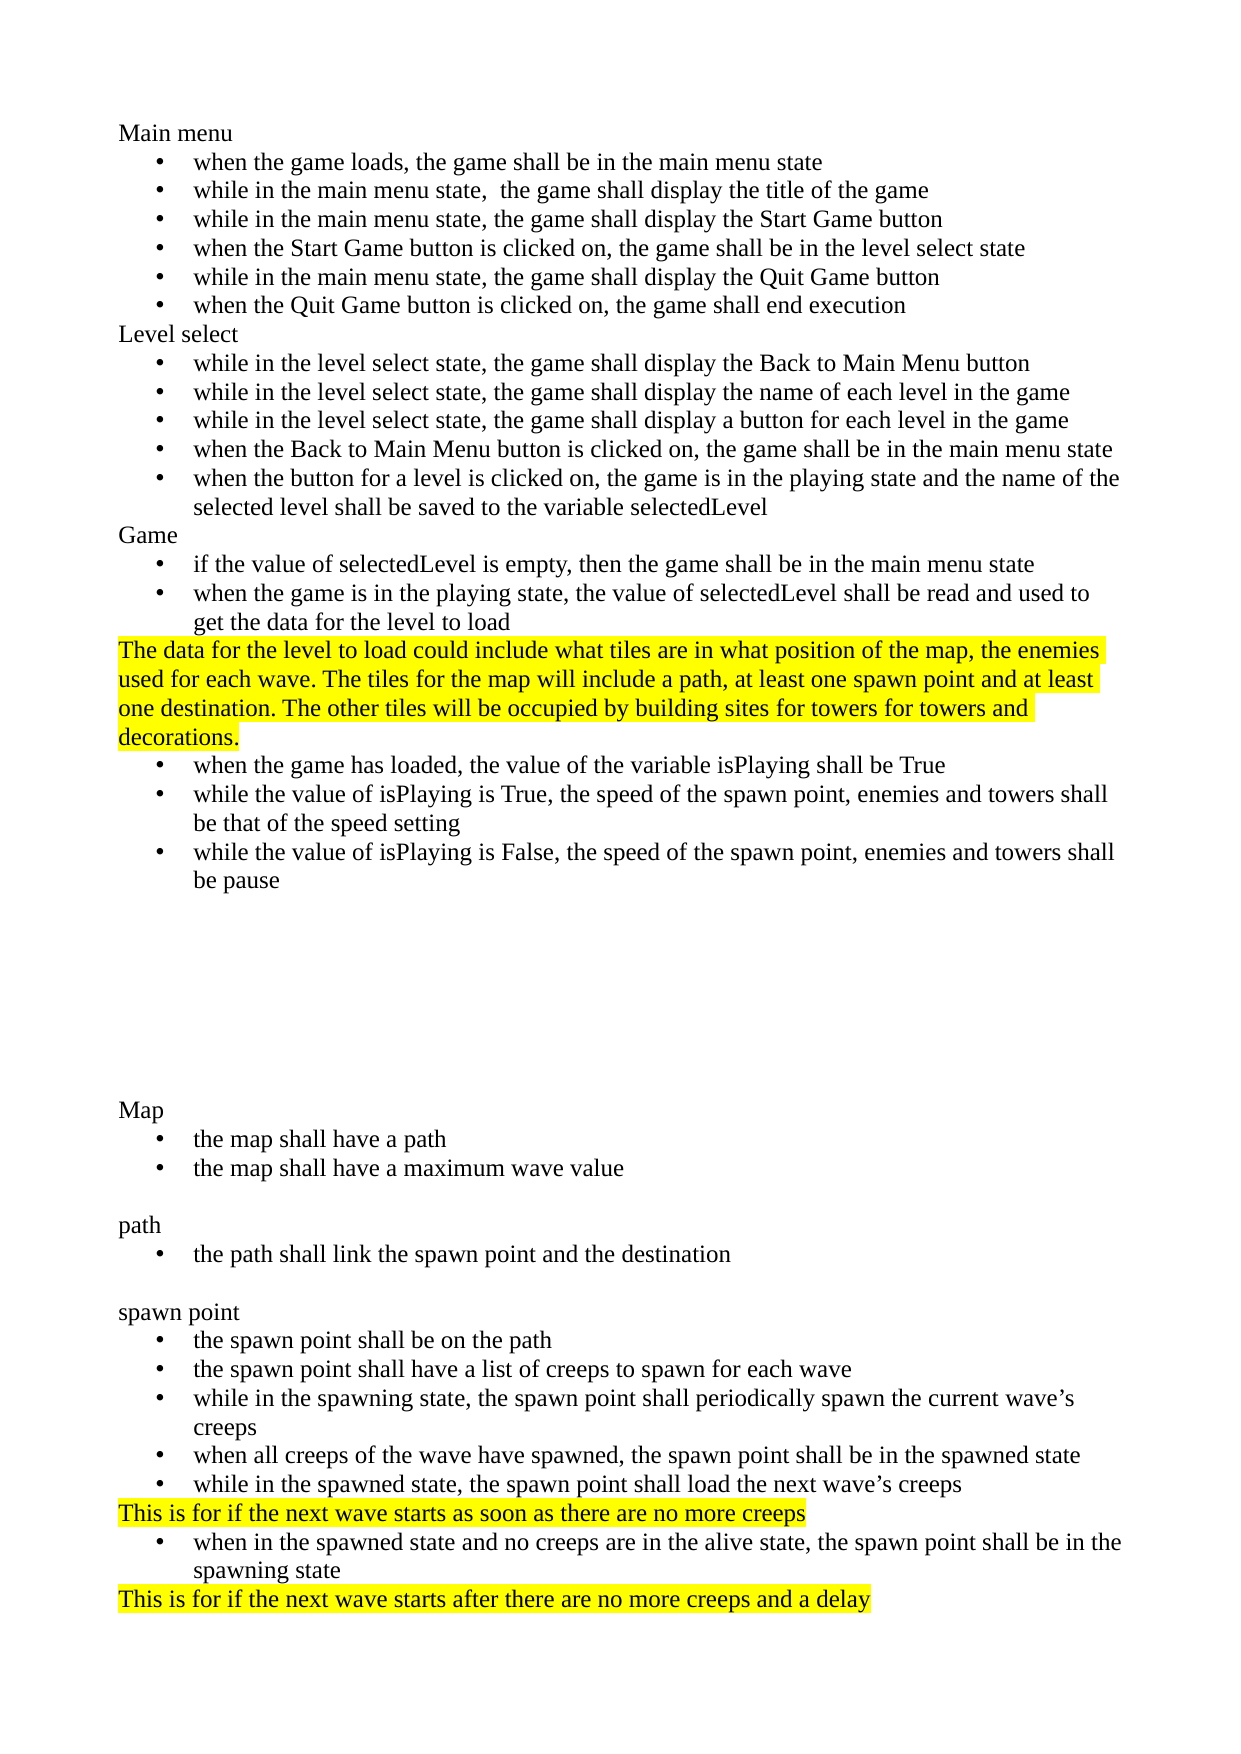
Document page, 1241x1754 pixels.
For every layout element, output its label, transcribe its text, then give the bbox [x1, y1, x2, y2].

list while in the level select state, the game shall display the Back to Main Menu button [156, 348, 1122, 377]
list while in the spawned state, the spawn point shall load the next wave’s creeps [156, 1469, 1122, 1498]
list when the Back to Main Menu button is clicked on, the game shall be in the main menu state [156, 434, 1122, 463]
text Main menu [118, 118, 1122, 147]
list the map shall have a maximum wave value [156, 1153, 1122, 1182]
list when all creeps of the wave have spawned, the spawn point shall be in the spawned state [156, 1441, 1122, 1469]
text Game [118, 521, 1122, 549]
list while the value of isPlaying is False, the speed of the spawn point, enemies and towers shall be pause [156, 837, 1122, 894]
list when the game loads, the game shall be in the main menu state [156, 147, 1122, 176]
list while in the main menu state, the game shall display the title of the game [156, 176, 1122, 204]
list the map shall have a path [156, 1124, 1122, 1153]
list while in the main menu state, the game shall display the Start Game button [156, 204, 1122, 233]
text This is for if the next wave starts after there are no more creeps and a delay [118, 1584, 1122, 1613]
list when the game is in the playing state, the value of selectedLevel shall be read and used to get the data for the level to load [156, 578, 1122, 636]
list when the button for a level is clicked on, the game is in the playing state and the name of the selected level shall be saved to the variable selectedLevel [156, 463, 1122, 521]
text This is for if the next wave starts as soon as there are no more creeps [118, 1498, 1122, 1527]
text Map [118, 1096, 1122, 1124]
list the spawn point shall have a list of creeps to spawn for each wave [156, 1354, 1122, 1383]
list while in the spawning state, the spawn point shall periodically spawn the current wave’s creeps [156, 1383, 1122, 1441]
list the path shall link the spawn point and the destination [156, 1239, 1122, 1268]
text path [118, 1211, 1122, 1239]
text The data for the level to load could include what tiles are in what position of the map, the enemies used for each wave. The tiles for the map will include a path, at least one spawn point and at least one destination. The other tiles will be occupied by building sites for towers for towers and decorations. [118, 636, 1122, 751]
list when the Quit Game button is clicked on, the game shall end execution [156, 291, 1122, 319]
list while the value of isPlaying is True, the speed of the spawn point, enemies and towers shall be that of the speed setting [156, 779, 1122, 837]
list while in the main menu state, the game shall display the Quit Game button [156, 262, 1122, 291]
list when the Start Game button is clicked on, the game shall be in the level select state [156, 233, 1122, 262]
text Level select [118, 319, 1122, 348]
text spawn point [118, 1297, 1122, 1326]
list while in the level select state, the game shall display a button for each level in the game [156, 406, 1122, 434]
list when in the spawned state and no creeps are in the alive state, the spawn point shall be in the spawning state [156, 1527, 1122, 1584]
list if the value of selectedLevel is empty, then the game shall be in the main menu state [156, 549, 1122, 578]
list when the game has loaded, the value of the variable isPlaying shall be True [156, 751, 1122, 779]
list the spawn point shall be on the path [156, 1326, 1122, 1354]
list while in the level select state, the game shall display the name of each level in the game [156, 377, 1122, 406]
